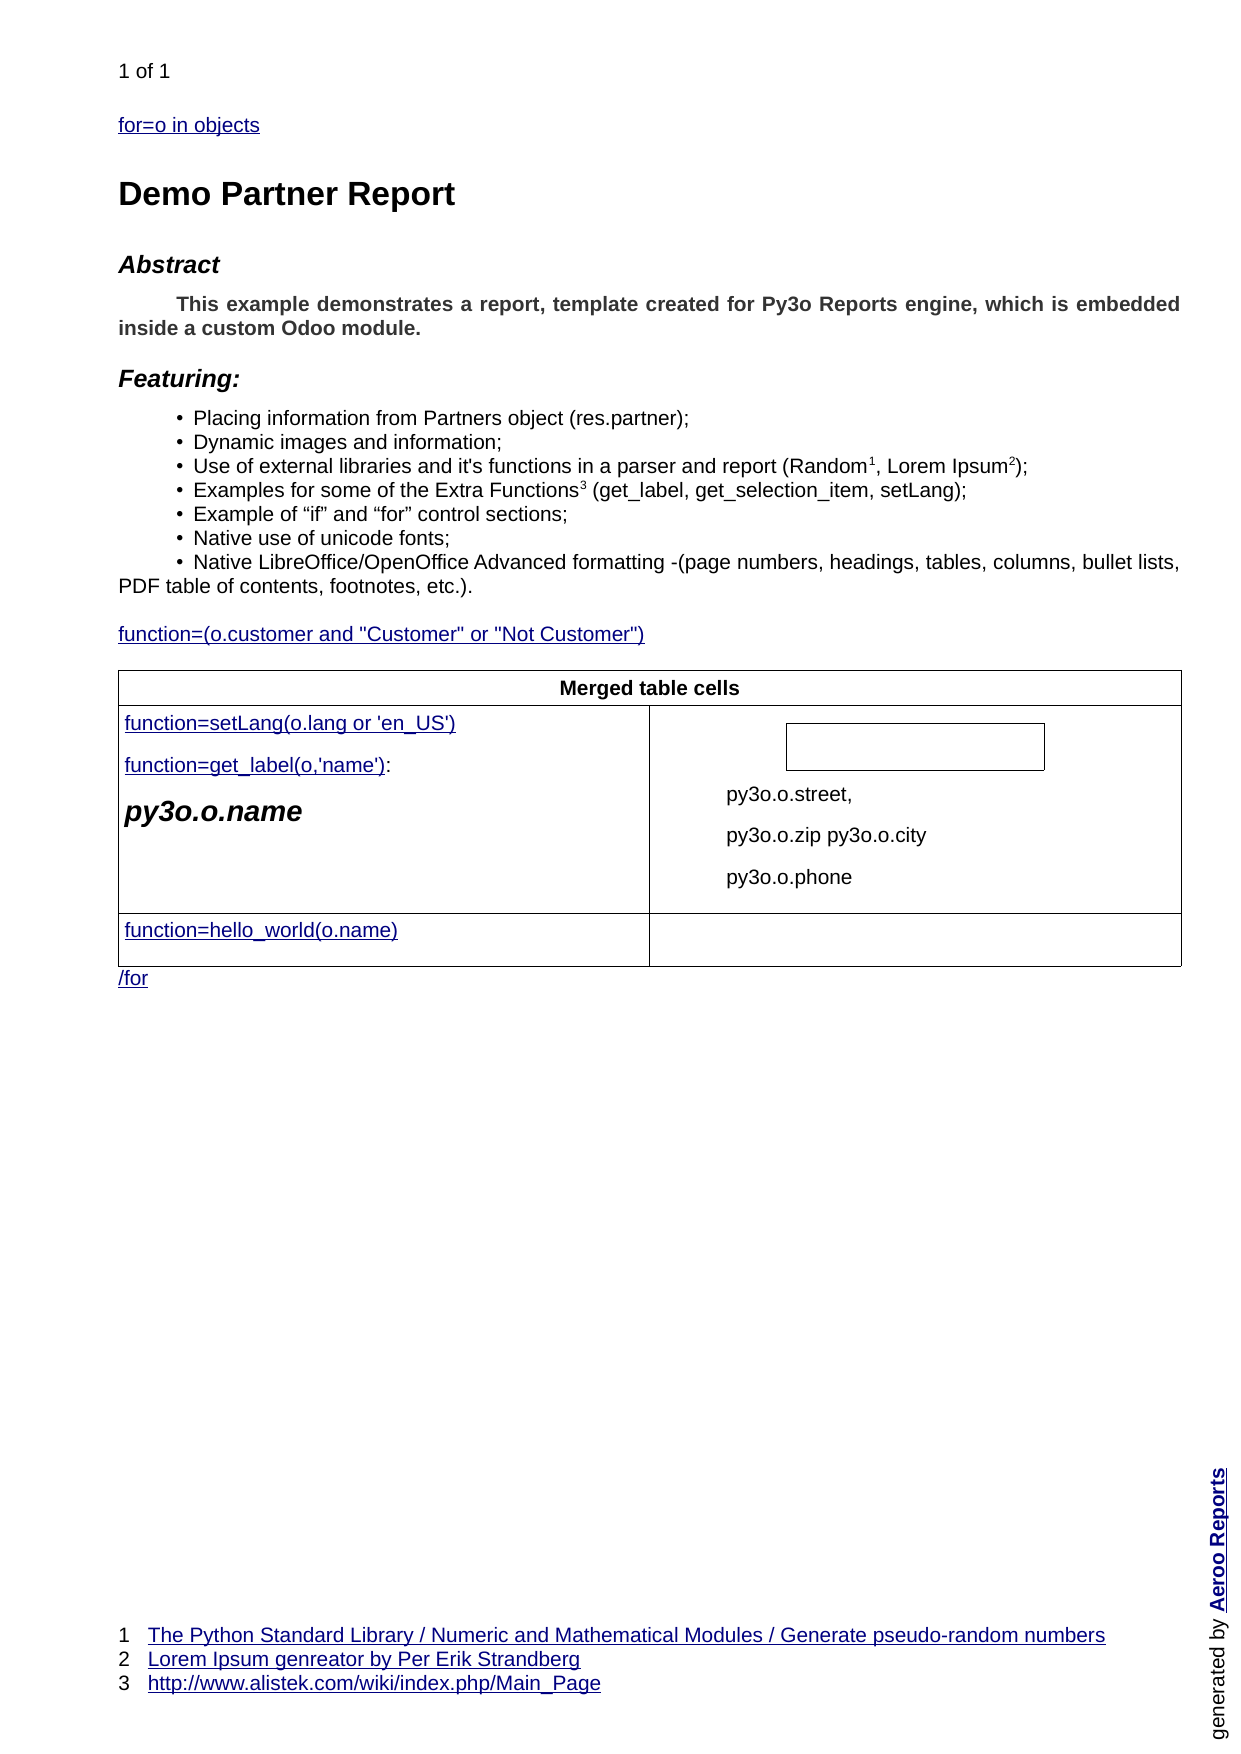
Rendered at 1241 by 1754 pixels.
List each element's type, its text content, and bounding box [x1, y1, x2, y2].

text for=o in objects [118, 112, 1181, 136]
table_cell function=hello_world(o.name) [119, 914, 649, 966]
table_cell function=setLang(o.lang or 'en_US') function=get_label(o,'name'): py3o.o.name [119, 706, 649, 912]
list Lorem Ipsum genreator by Per Erik Strandberg [118, 1647, 1181, 1671]
text function=(o.customer and "Customer" or "Not Customer") [118, 622, 1181, 646]
list The Python Standard Library / Numeric and Mathematical Modules / Generate pseudo-random numbers [118, 1623, 1181, 1647]
subtitle Featuring: [118, 364, 1181, 393]
list Dynamic images and information; [118, 429, 1181, 454]
list Native LibreOffice/OpenOffice Advanced formatting -(page numbers, headings, tables, columns, bullet lists, PDF table of contents, footnotes, etc.). [118, 550, 1181, 598]
list Native use of unicode fonts; [118, 526, 1181, 550]
text This example demonstrates a report, template created for Py3o Reports engine, which is embedded inside a custom Odoo module. [118, 291, 1181, 339]
table_cell py3o.o.street, py3o.o.zip py3o.o.city py3o.o.phone [650, 706, 1181, 912]
list Use of external libraries and it's functions in a parser and report (Random, Lorem Ipsum); [118, 454, 1181, 478]
list Example of “if” and “for” control sections; [118, 502, 1181, 526]
subtitle Abstract [118, 250, 1181, 279]
text generated by Aeroo Reports [1193, 1468, 1228, 1740]
list Examples for some of the Extra Functions (get_label, get_selection_item, setLang); [118, 478, 1181, 502]
table_header Merged table cells [119, 671, 1181, 705]
list Placing information from Partners object (res.partner); [118, 406, 1181, 429]
subtitle Demo Partner Report [118, 174, 1181, 213]
text /for [118, 967, 1181, 990]
table_cell [650, 914, 1181, 966]
list http://www.alistek.com/wiki/index.php/Main_Page [118, 1671, 1181, 1695]
